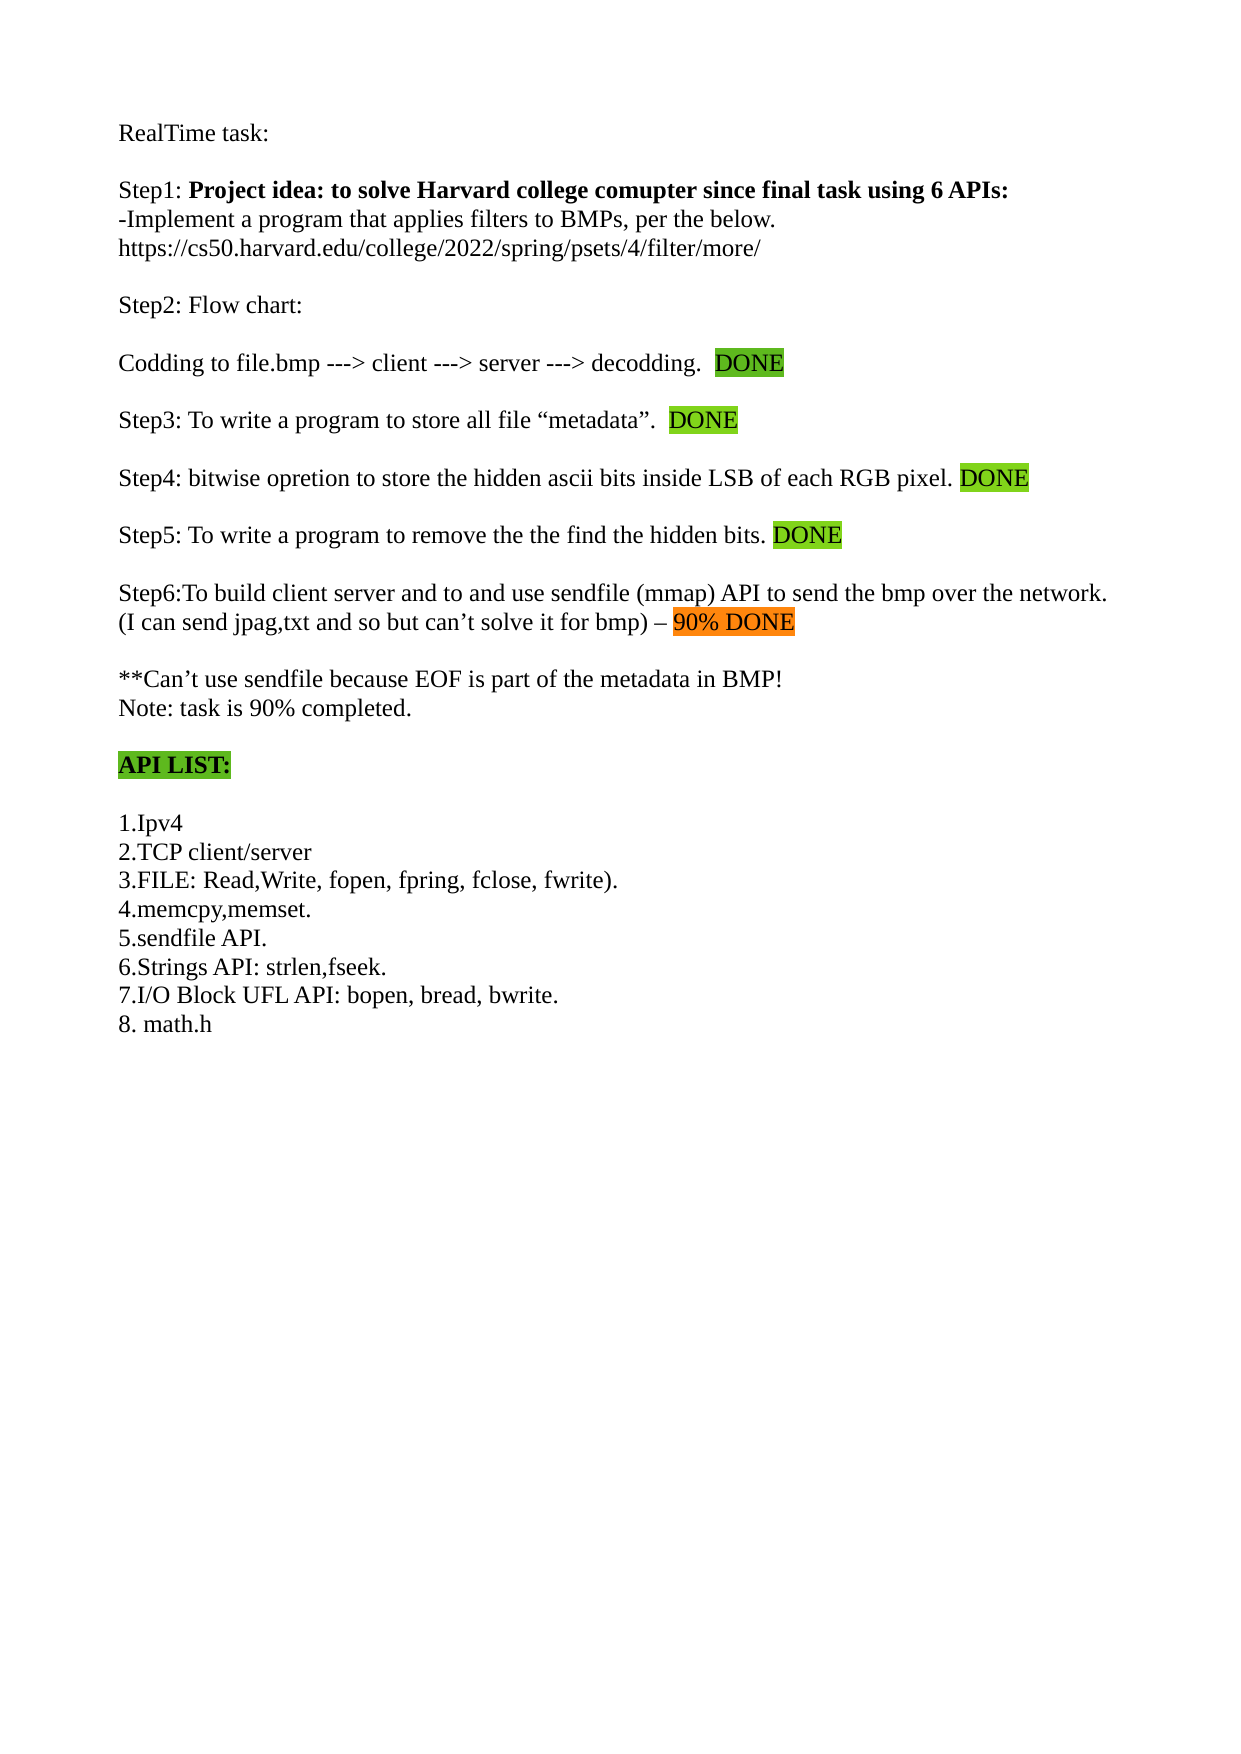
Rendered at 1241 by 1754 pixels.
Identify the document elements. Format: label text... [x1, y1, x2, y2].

text Codding to file.bmp ---> client ---> server ---> decodding. DONE [118, 348, 1122, 377]
text Step2: Flow chart: [118, 291, 1122, 319]
text Note: task is 90% completed. [118, 693, 1122, 722]
text 6.Strings API: strlen,fseek. [118, 952, 1122, 981]
text (I can send jpag,txt and so but can’t solve it for bmp) – 90% DONE [118, 607, 1122, 636]
text **Can’t use sendfile because EOF is part of the metadata in BMP! [118, 664, 1122, 693]
text https://cs50.harvard.edu/college/2022/spring/psets/4/filter/more/ [118, 233, 1122, 262]
text Step6:To build client server and to and use sendfile (mmap) API to send the bmp over the network. [118, 578, 1122, 607]
text API LIST: [118, 751, 1122, 779]
text Step5: To write a program to remove the the find the hidden bits. DONE [118, 521, 1122, 549]
text Step3: To write a program to store all file “metadata”. DONE [118, 406, 1122, 434]
text 8. math.h [118, 1009, 1122, 1038]
text 1.Ipv4 [118, 808, 1122, 837]
text 3.FILE: Read,Write, fopen, fpring, fclose, fwrite). [118, 866, 1122, 894]
text Step4: bitwise opretion to store the hidden ascii bits inside LSB of each RGB pixel. DONE [118, 463, 1122, 492]
text Step1: Project idea: to solve Harvard college comupter since final task using 6 APIs: [118, 176, 1122, 204]
text 5.sendfile API. [118, 923, 1122, 952]
text 2.TCP client/server [118, 837, 1122, 866]
text 4.memcpy,memset. [118, 894, 1122, 923]
text 7.I/O Block UFL API: bopen, bread, bwrite. [118, 981, 1122, 1009]
text -Implement a program that applies filters to BMPs, per the below. [118, 204, 1122, 233]
text RealTime task: [118, 118, 1122, 147]
